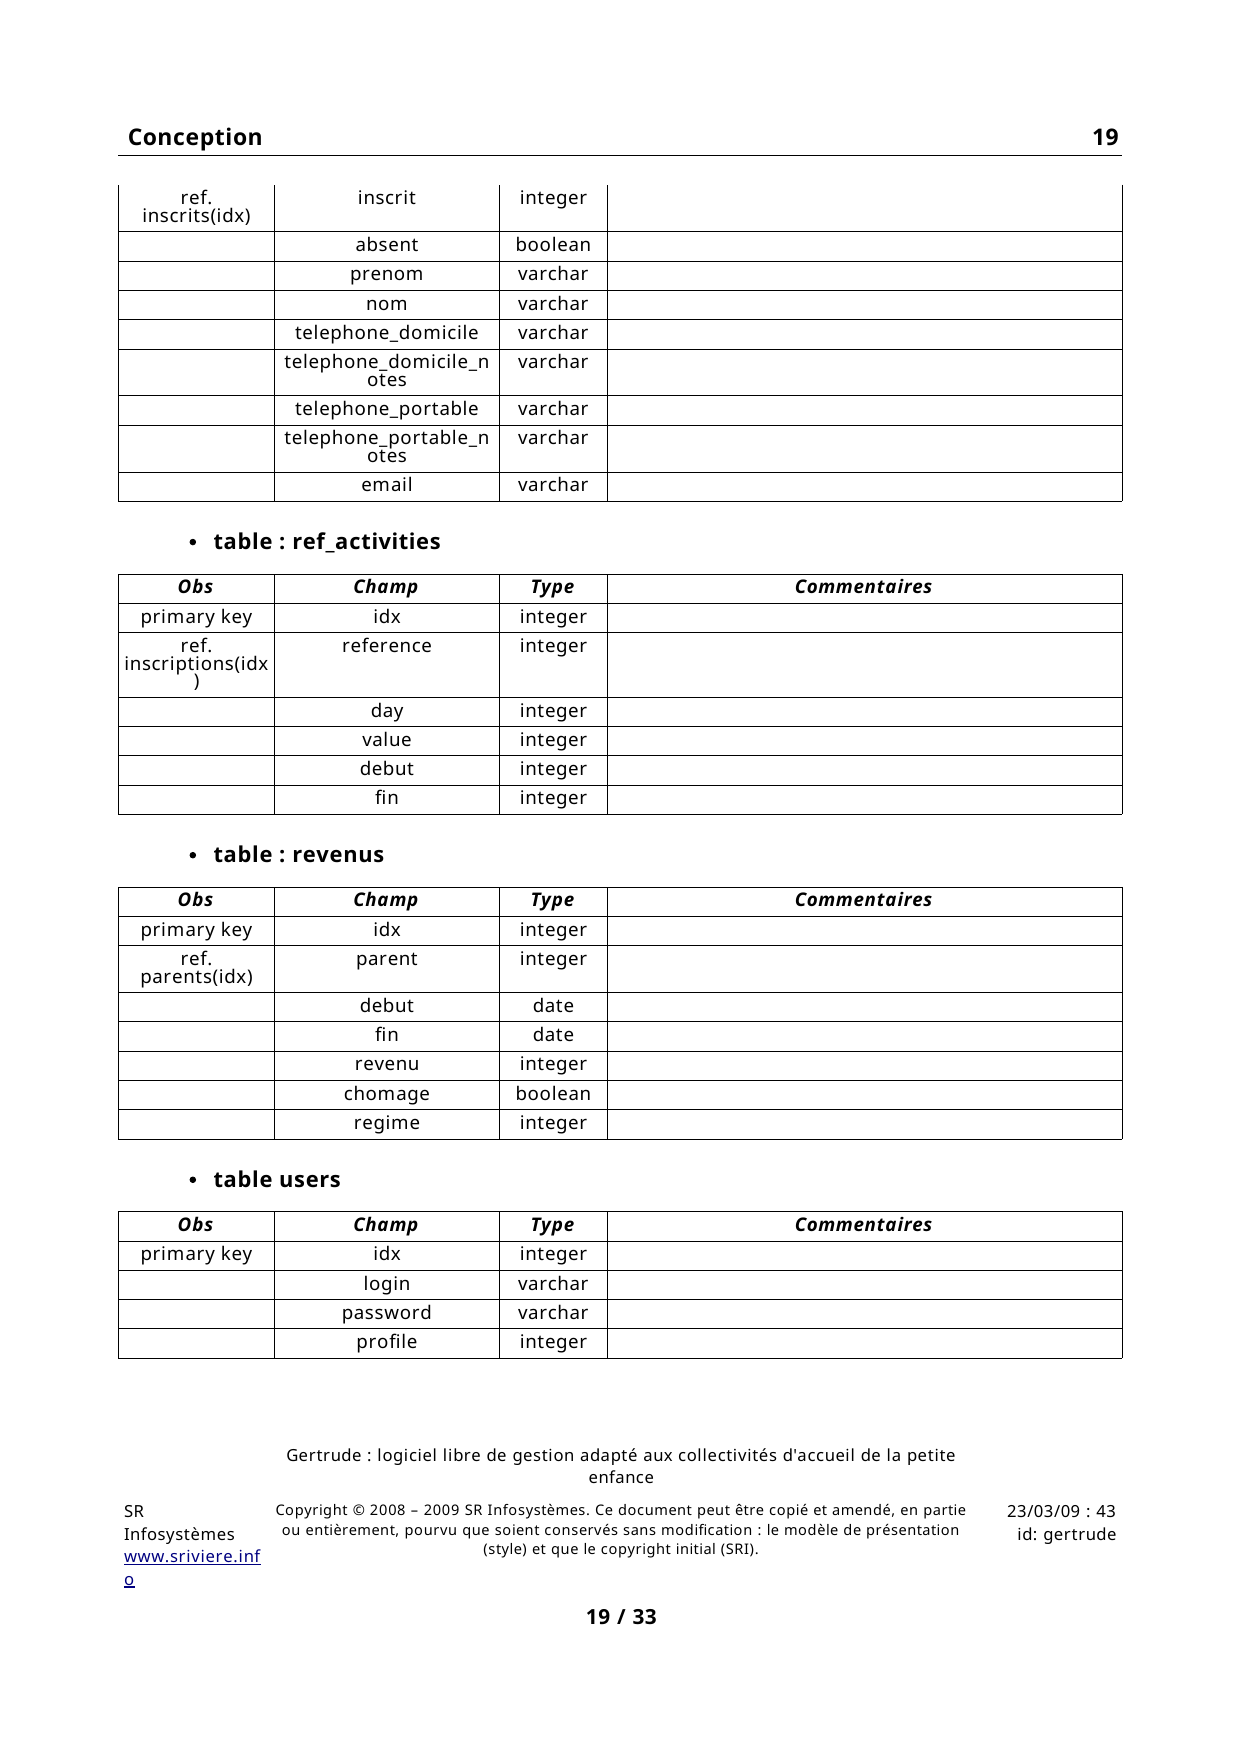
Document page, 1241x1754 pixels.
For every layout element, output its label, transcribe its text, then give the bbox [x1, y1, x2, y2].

subtitle table : ref_activities [189, 525, 1122, 556]
table_cell [608, 1081, 1122, 1109]
table_cell [608, 1329, 1122, 1358]
table_cell [608, 262, 1122, 290]
table_cell [119, 473, 274, 501]
table_cell integer [500, 633, 607, 697]
table_cell integer [500, 727, 607, 755]
table_cell [608, 786, 1122, 814]
table_cell [119, 1081, 274, 1109]
table_cell regime [275, 1110, 499, 1139]
table_cell ref. inscriptions(idx) [119, 633, 274, 697]
table_cell debut [275, 993, 499, 1021]
table_cell [119, 1052, 274, 1080]
table_header Type [500, 888, 607, 916]
table_cell [119, 727, 274, 755]
table_cell [608, 1022, 1122, 1051]
table_header Commentaires [608, 888, 1122, 916]
table_header Obs [119, 888, 274, 916]
table_cell varchar [500, 320, 607, 349]
table_cell [119, 756, 274, 785]
table_cell boolean [500, 232, 607, 261]
table_cell [119, 396, 274, 425]
table_cell [119, 1300, 274, 1328]
table_header Champ [275, 1212, 499, 1241]
table_cell revenu [275, 1052, 499, 1080]
table_cell varchar [500, 396, 607, 425]
table_cell [119, 1271, 274, 1299]
table_cell [608, 946, 1122, 992]
table_cell [119, 786, 274, 814]
table_cell [119, 291, 274, 319]
table_cell [608, 350, 1122, 395]
table_cell day [275, 698, 499, 726]
table_cell varchar [500, 473, 607, 501]
table_cell primary key [119, 1242, 274, 1270]
table_cell [119, 1022, 274, 1051]
subtitle table users [189, 1162, 1122, 1194]
table_cell integer [500, 917, 607, 945]
table_cell varchar [500, 291, 607, 319]
table_cell [119, 320, 274, 349]
table_cell [608, 917, 1122, 945]
table_cell [608, 1300, 1122, 1328]
table_cell integer [500, 946, 607, 992]
table_cell prenom [275, 262, 499, 290]
table_cell date [500, 993, 607, 1021]
table_cell ref. parents(idx) [119, 946, 274, 992]
table_cell [608, 633, 1122, 697]
table_cell varchar [500, 350, 607, 395]
table_cell [119, 1329, 274, 1358]
table_cell [119, 993, 274, 1021]
table_cell fin [275, 1022, 499, 1051]
table_header Type [500, 1212, 607, 1241]
table_cell telephone_portable [275, 396, 499, 425]
table_cell date [500, 1022, 607, 1051]
subtitle table : revenus [189, 838, 1122, 869]
table_cell integer [500, 604, 607, 632]
table_cell [608, 185, 1122, 231]
table_cell [608, 1052, 1122, 1080]
table_cell absent [275, 232, 499, 261]
table_cell nom [275, 291, 499, 319]
table_cell boolean [500, 1081, 607, 1109]
table_cell telephone_portable_notes [275, 426, 499, 472]
table_cell idx [275, 604, 499, 632]
table_cell ref. inscrits(idx) [119, 185, 274, 231]
table_header Champ [275, 888, 499, 916]
table_header Obs [119, 1212, 274, 1241]
table_cell integer [500, 1110, 607, 1139]
table_cell login [275, 1271, 499, 1299]
table_header Obs [119, 575, 274, 603]
table_cell [119, 350, 274, 395]
table_cell [608, 1110, 1122, 1139]
table_cell varchar [500, 1271, 607, 1299]
table_cell integer [500, 698, 607, 726]
table_cell [119, 232, 274, 261]
table_cell [119, 426, 274, 472]
table_cell integer [500, 1329, 607, 1358]
table_cell [608, 473, 1122, 501]
table_cell varchar [500, 1300, 607, 1328]
table_cell [119, 698, 274, 726]
table_cell [608, 426, 1122, 472]
table_cell debut [275, 756, 499, 785]
table_header Commentaires [608, 575, 1122, 603]
table_cell integer [500, 786, 607, 814]
table_cell password [275, 1300, 499, 1328]
table_cell value [275, 727, 499, 755]
table_cell [608, 396, 1122, 425]
table_cell integer [500, 1242, 607, 1270]
table_cell [608, 1271, 1122, 1299]
table_header Champ [275, 575, 499, 603]
table_cell [119, 262, 274, 290]
table_cell chomage [275, 1081, 499, 1109]
table_cell idx [275, 917, 499, 945]
table_cell telephone_domicile [275, 320, 499, 349]
table_cell email [275, 473, 499, 501]
table_cell [119, 1110, 274, 1139]
table_cell [608, 232, 1122, 261]
table_header Type [500, 575, 607, 603]
table_cell [608, 291, 1122, 319]
table_cell inscrit [275, 185, 499, 231]
table_header Commentaires [608, 1212, 1122, 1241]
table_cell [608, 756, 1122, 785]
table_cell varchar [500, 426, 607, 472]
table_cell [608, 993, 1122, 1021]
table_cell integer [500, 185, 607, 231]
table_cell [608, 320, 1122, 349]
table_cell primary key [119, 917, 274, 945]
table_cell varchar [500, 262, 607, 290]
table_cell [608, 727, 1122, 755]
table_cell integer [500, 756, 607, 785]
table_cell idx [275, 1242, 499, 1270]
table_cell fin [275, 786, 499, 814]
table_cell [608, 604, 1122, 632]
table_cell [608, 698, 1122, 726]
table_cell [608, 1242, 1122, 1270]
table_cell parent [275, 946, 499, 992]
table_cell profile [275, 1329, 499, 1358]
table_cell telephone_domicile_notes [275, 350, 499, 395]
table_cell integer [500, 1052, 607, 1080]
table_cell reference [275, 633, 499, 697]
table_cell primary key [119, 604, 274, 632]
